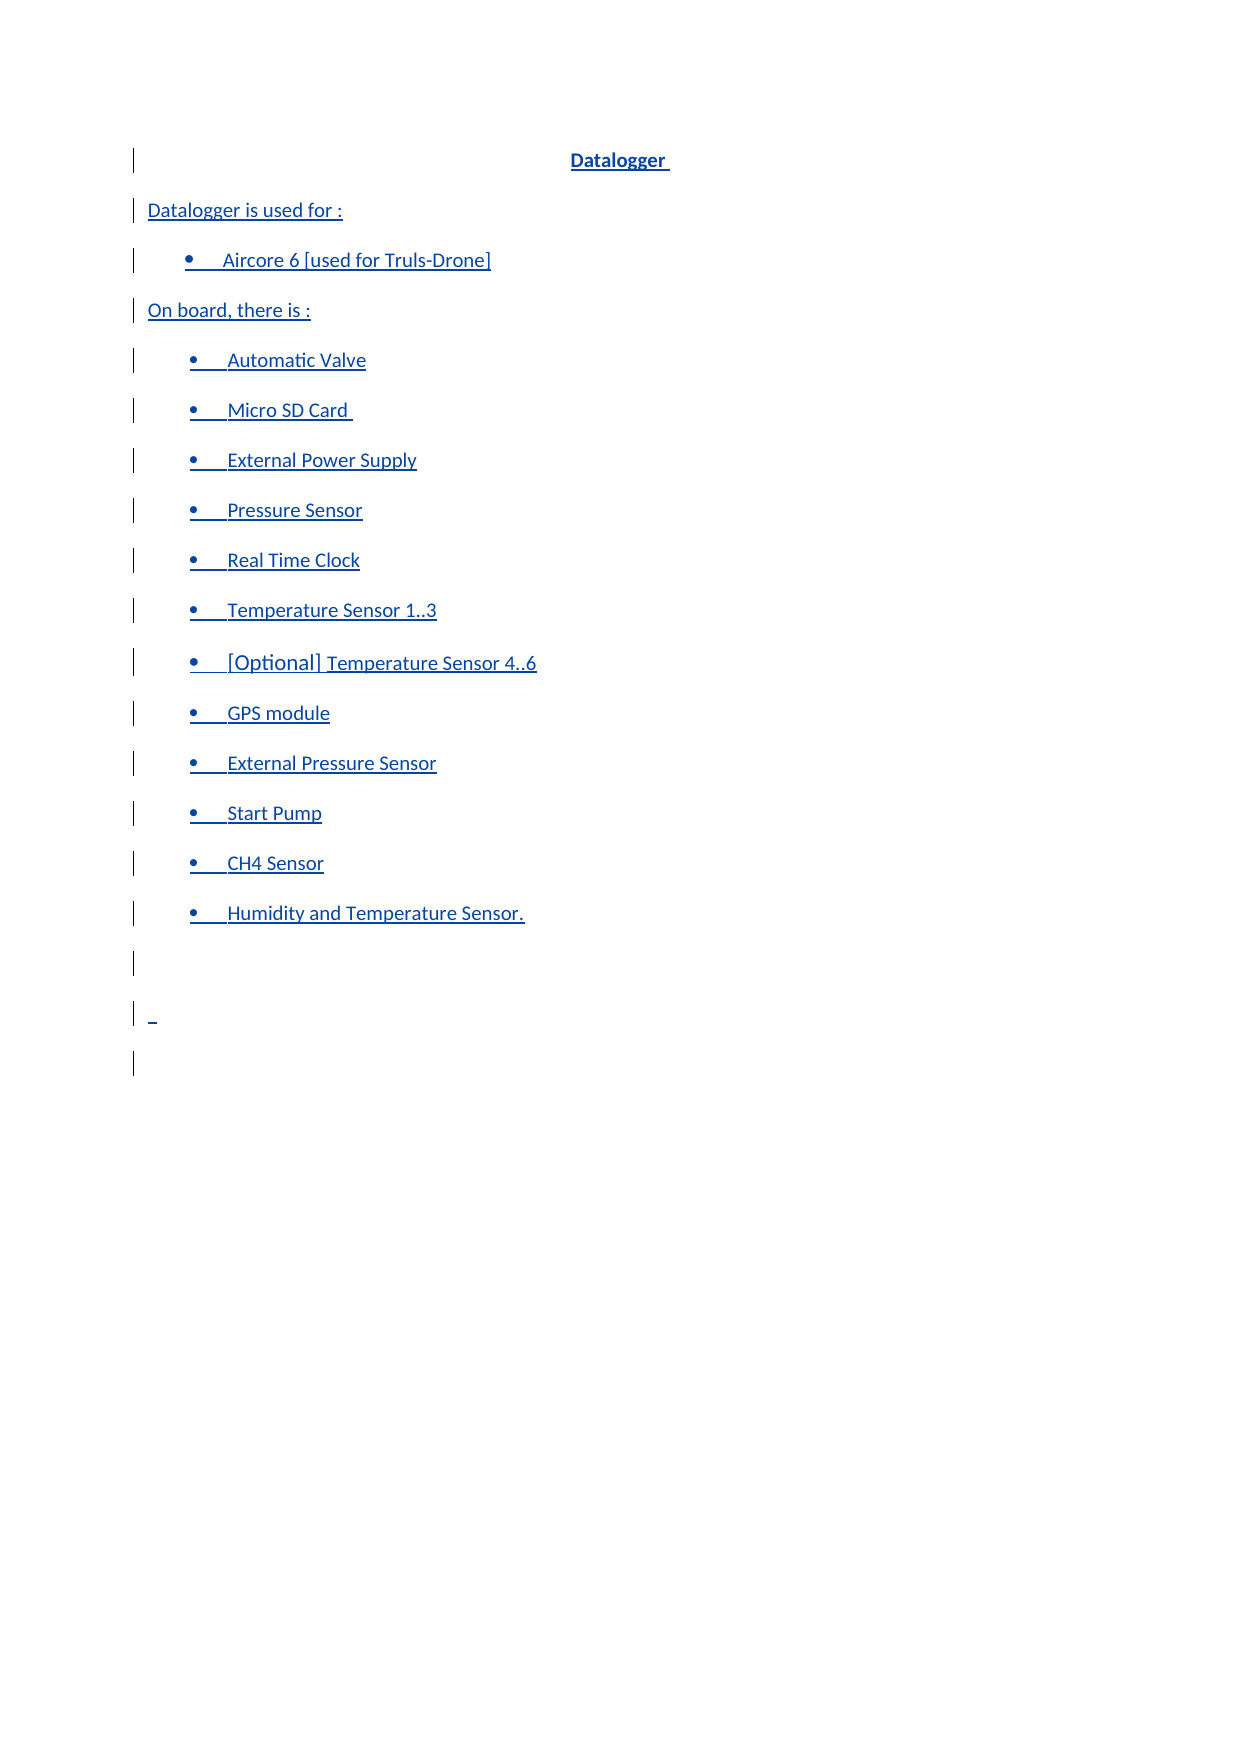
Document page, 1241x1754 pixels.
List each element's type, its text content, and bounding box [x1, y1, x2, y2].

list [Optional] Temperature Sensor 4..6 [190, 648, 1093, 676]
text Datalogger is used for : [148, 198, 1093, 223]
list GPS module [190, 701, 1093, 726]
list Temperature Sensor 1..3 [190, 598, 1093, 623]
list Pressure Sensor [190, 498, 1093, 523]
text Datalogger [148, 148, 1093, 173]
list Start Pump [190, 801, 1093, 826]
list Automatic Valve [190, 348, 1093, 373]
list Real Time Clock [190, 548, 1093, 573]
text On board, there is : [148, 298, 1093, 323]
list Aircore 6 [used for Truls-Drone] [185, 248, 1093, 273]
list Micro SD Card [190, 398, 1093, 423]
list Humidity and Temperature Sensor. [190, 901, 1093, 926]
list CH4 Sensor [190, 851, 1093, 876]
list External Pressure Sensor [190, 751, 1093, 776]
list External Power Supply [190, 448, 1093, 473]
